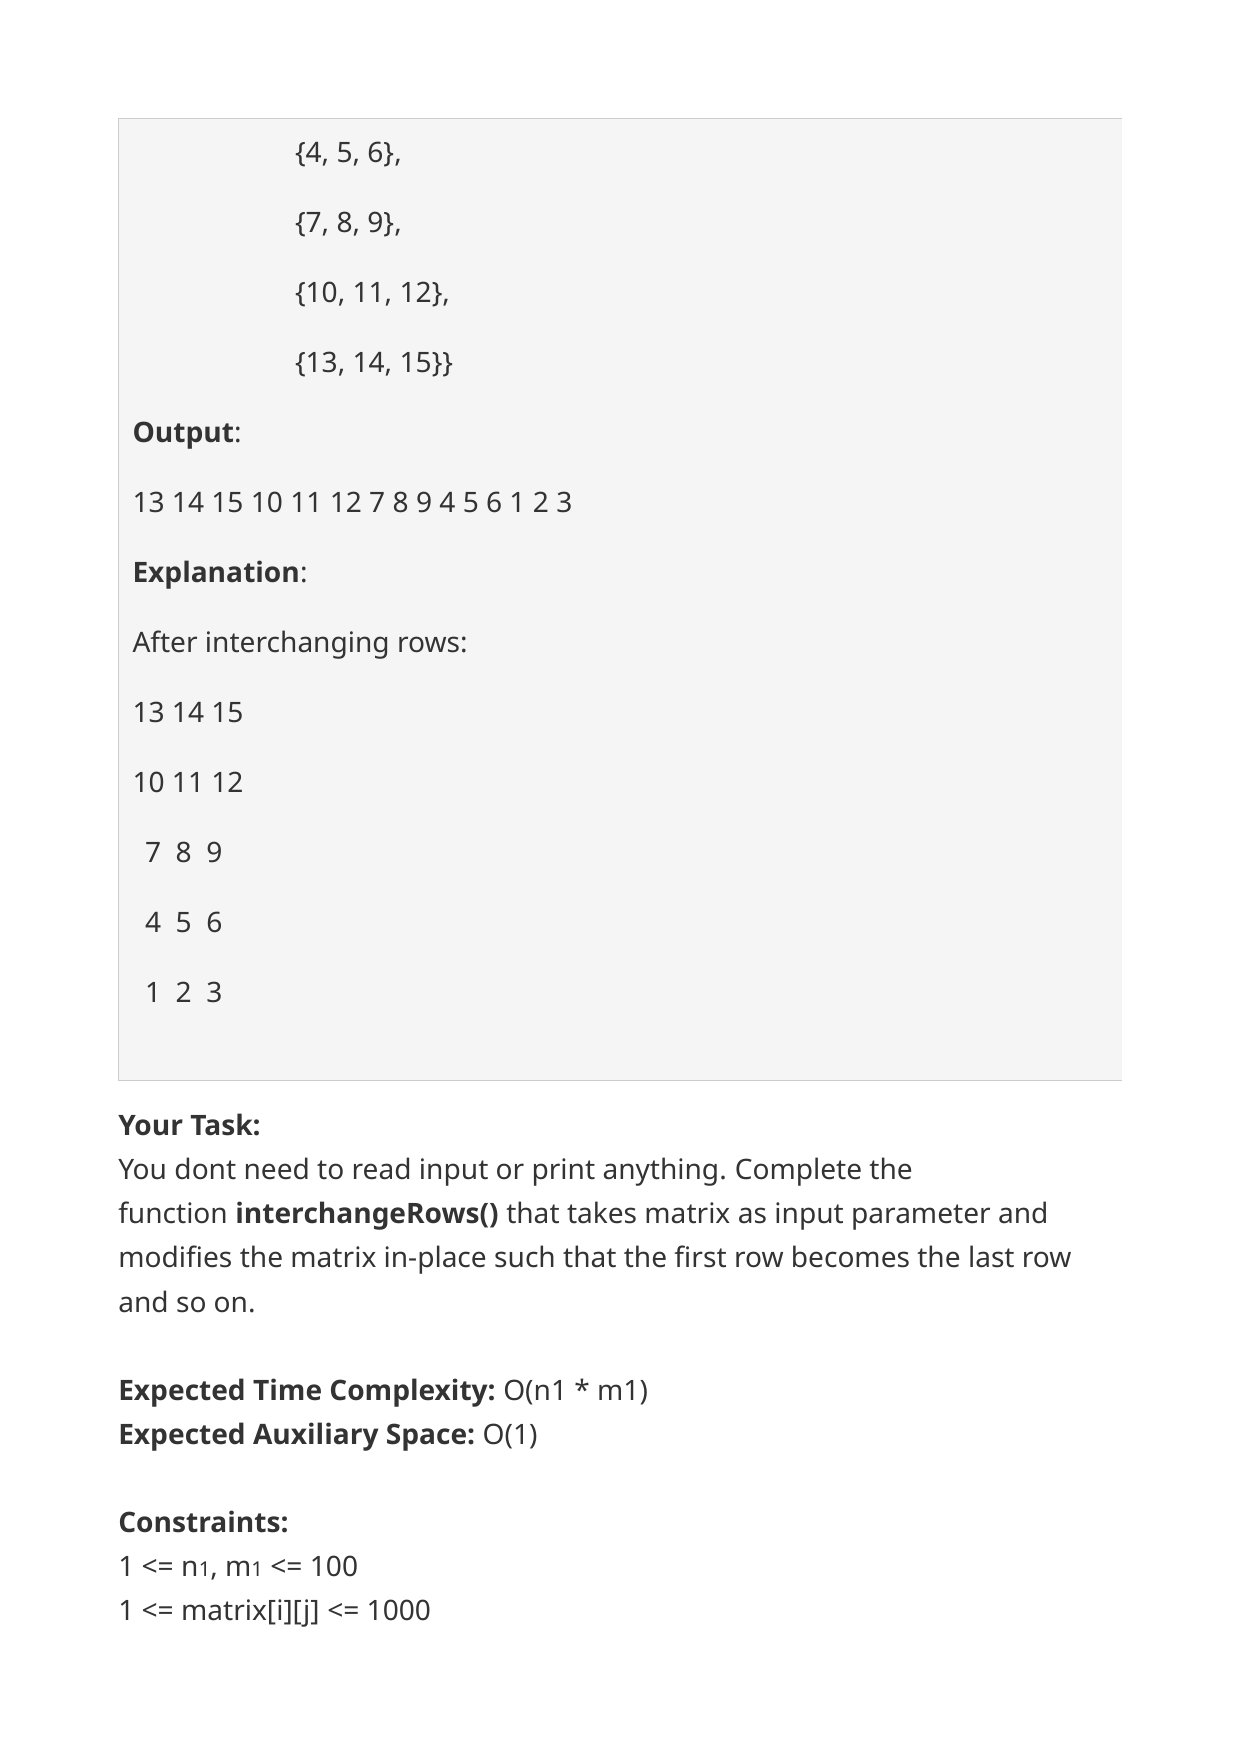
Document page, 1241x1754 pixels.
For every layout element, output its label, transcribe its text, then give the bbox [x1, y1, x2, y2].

text After interchanging rows: [119, 608, 1122, 661]
text 13 14 15 [119, 678, 1122, 731]
text {7, 8, 9}, [119, 188, 1122, 241]
text 7 8 9 [119, 818, 1122, 871]
text Explanation: [119, 538, 1122, 591]
text {10, 11, 12}, [119, 258, 1122, 311]
text Your Task: You dont need to read input or print anything. Complete the function interchangeRows() that takes matrix as input parameter and modifies the matrix in-place such that the first row becomes the last row and so on. Expected Time Complexity: O(n1 * m1) Expected Auxiliary Space: O(1) Constraints: 1 <= n1, m1 <= 100 1 <= matrix[i][j] <= 1000 [118, 1106, 1122, 1629]
text Output: [119, 398, 1122, 451]
text 13 14 15 10 11 12 7 8 9 4 5 6 1 2 3 [119, 468, 1122, 521]
text {13, 14, 15}} [119, 328, 1122, 381]
text 10 11 12 [119, 748, 1122, 801]
text 4 5 6 [119, 888, 1122, 941]
text {4, 5, 6}, [119, 119, 1122, 171]
text 1 2 3 [119, 958, 1122, 1011]
